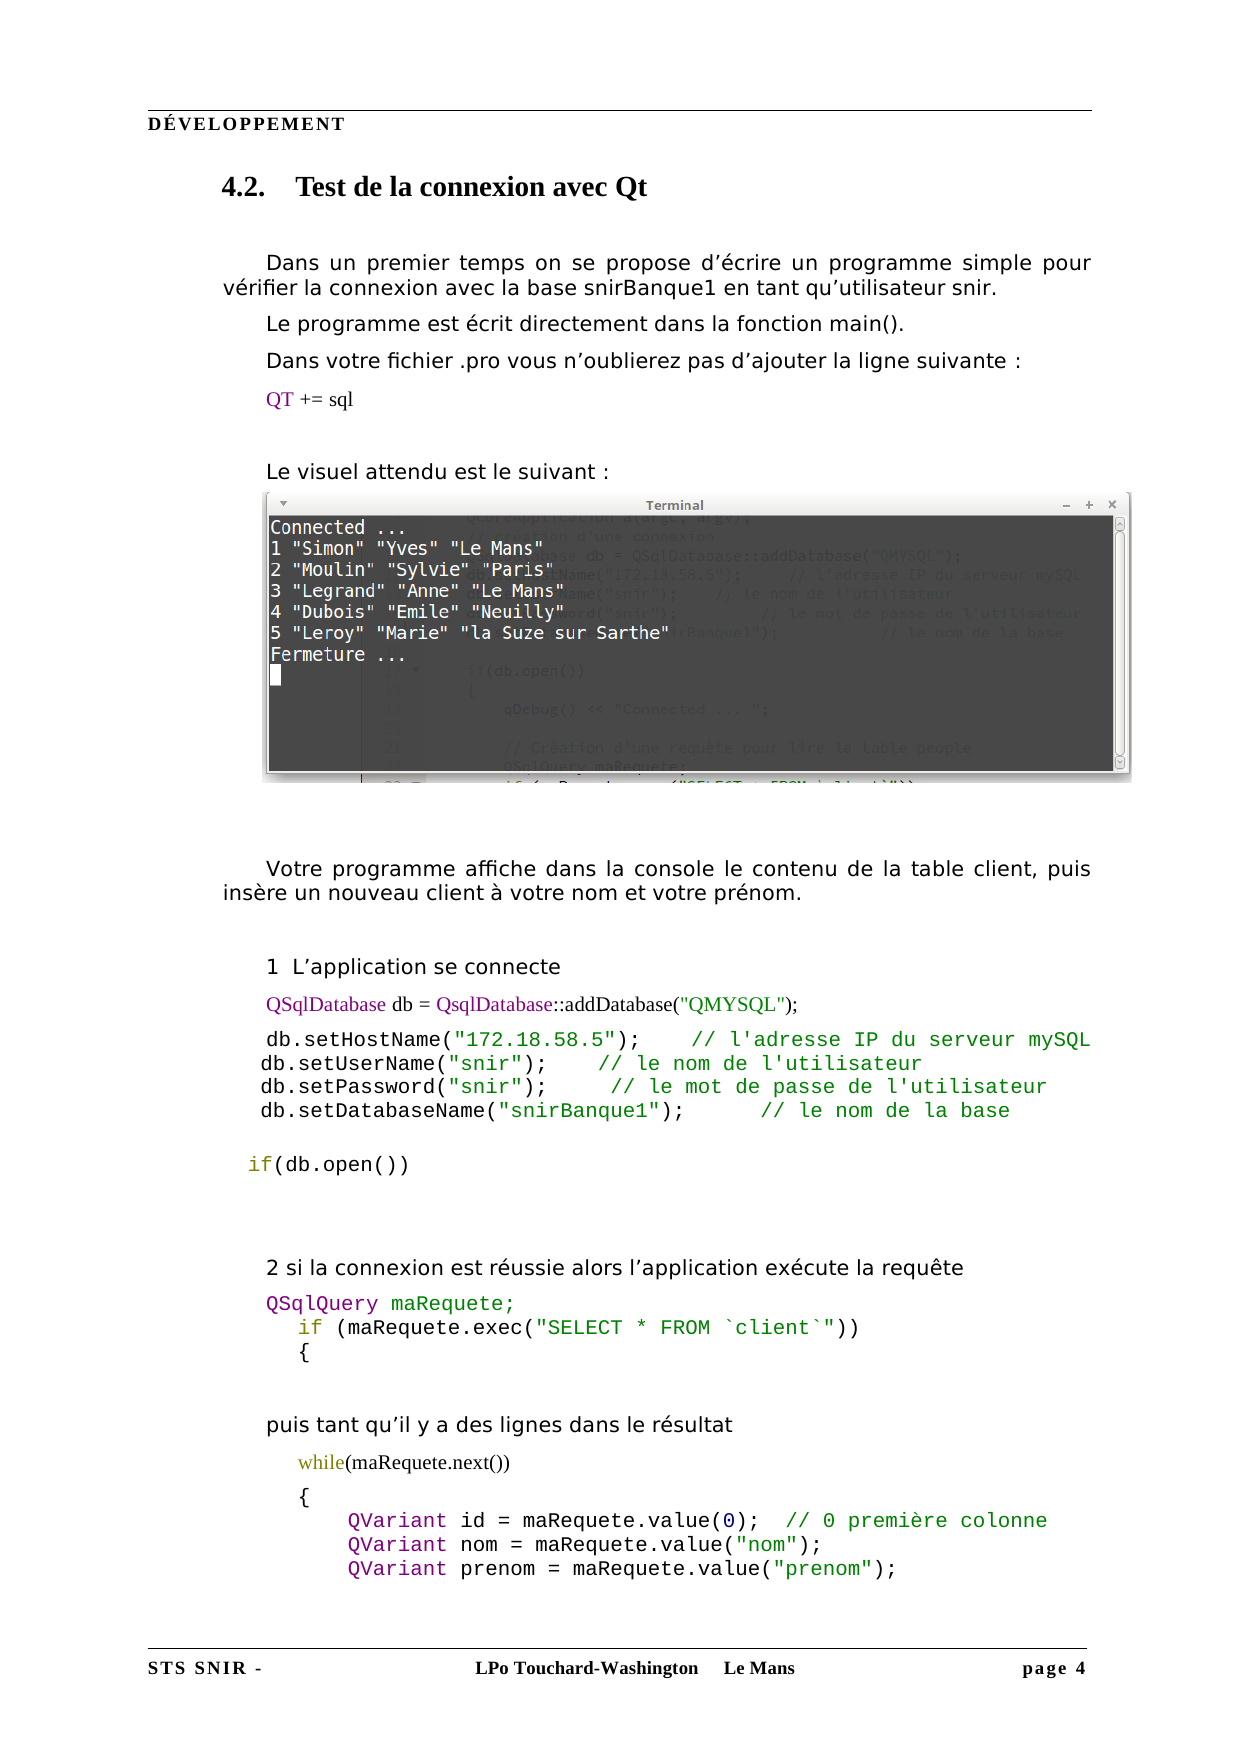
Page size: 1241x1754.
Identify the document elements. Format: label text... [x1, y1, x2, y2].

text db.setDatabaseName("snirBanque1"); // le nom de la base [148, 1100, 1092, 1124]
text { [148, 1341, 1092, 1365]
text Votre programme affiche dans la console le contenu de la table client, puis insère un nouveau client à votre nom et votre prénom. [223, 856, 1092, 905]
text Le visuel attendu est le suivant : [223, 460, 1092, 484]
text QVariant nom = maRequete.value("nom"); [148, 1534, 1092, 1558]
subtitle Test de la connexion avec Qt [221, 173, 1092, 202]
text Le programme est écrit directement dans la fonction main(). [223, 312, 1092, 337]
text 2 si la connexion est réussie alors l’application exécute la requête [223, 1256, 1092, 1281]
text QVariant prenom = maRequete.value("prenom"); [148, 1558, 1092, 1582]
text db.setPassword("snir"); // le mot de passe de l'utilisateur [148, 1076, 1092, 1100]
picture [262, 492, 1132, 783]
text QT += sql [223, 386, 1092, 410]
text QSqlDatabase db = QsqlDatabase::addDatabase("QMYSQL"); [223, 992, 1092, 1016]
text if (maRequete.exec("SELECT * FROM `client`")) [148, 1317, 1092, 1341]
text Dans votre fichier .pro vous n’oublierez pas d’ajouter la ligne suivante : [223, 349, 1092, 374]
text puis tant qu’il y a des lignes dans le résultat [223, 1413, 1092, 1437]
text db.setHostName("172.18.58.5"); // l'adresse IP du serveur mySQL [223, 1028, 1092, 1052]
text while(maRequete.next()) [223, 1450, 1092, 1474]
text db.setUserName("snir"); // le nom de l'utilisateur [148, 1052, 1092, 1076]
text QVariant id = maRequete.value(0); // 0 première colonne [148, 1510, 1092, 1534]
text 1 L’application se connecte [223, 955, 1092, 979]
text if(db.open()) [148, 1154, 1092, 1178]
text Dans un premier temps on se propose d’écrire un programme simple pour vérifier la connexion avec la base snirBanque1 en tant qu’utilisateur snir. [223, 251, 1092, 300]
text { [148, 1486, 1092, 1510]
text QSqlQuery maRequete; [223, 1293, 1092, 1317]
